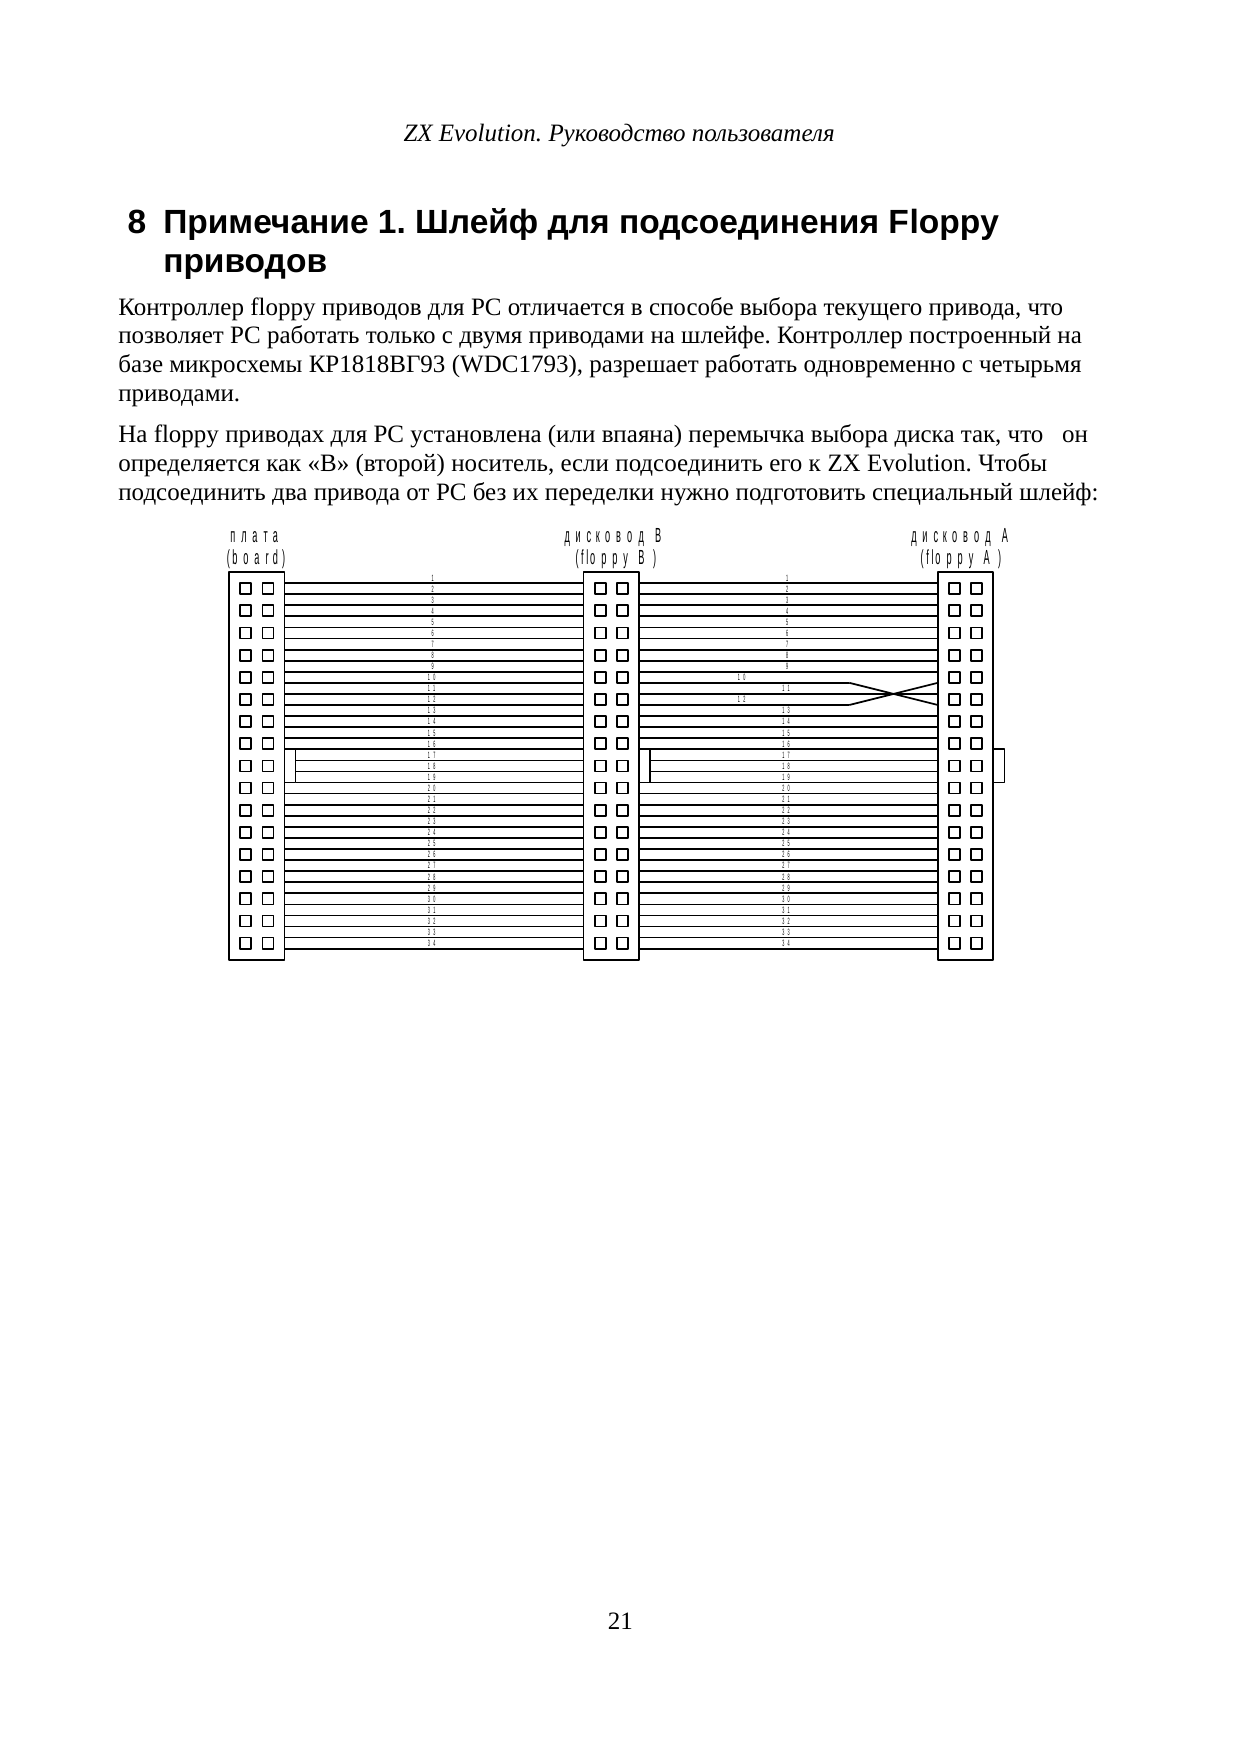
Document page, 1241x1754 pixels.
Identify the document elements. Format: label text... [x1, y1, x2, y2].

text Контроллер floppy приводов для PC отличается в способе выбора текущего привода, что позволяет PC работать только с двумя приводами на шлейфе. Контроллер построенный на базе микросхемы КР1818ВГ93 (WDC1793), разрешает работать одновременно с четырьмя приводами. [118, 292, 1122, 407]
subtitle Примечание 1. Шлейф для подсоединения Floppy приводов [118, 202, 1122, 279]
text На floppy приводах для PC установлена (или впаяна) перемычка выбора диска так, что он определяется как «B» (второй) носитель, если подсоединить его к ZX Evolution. Чтобы подсоединить два привода от PC без их переделки нужно подготовить специальный шлейф: [118, 419, 1122, 506]
